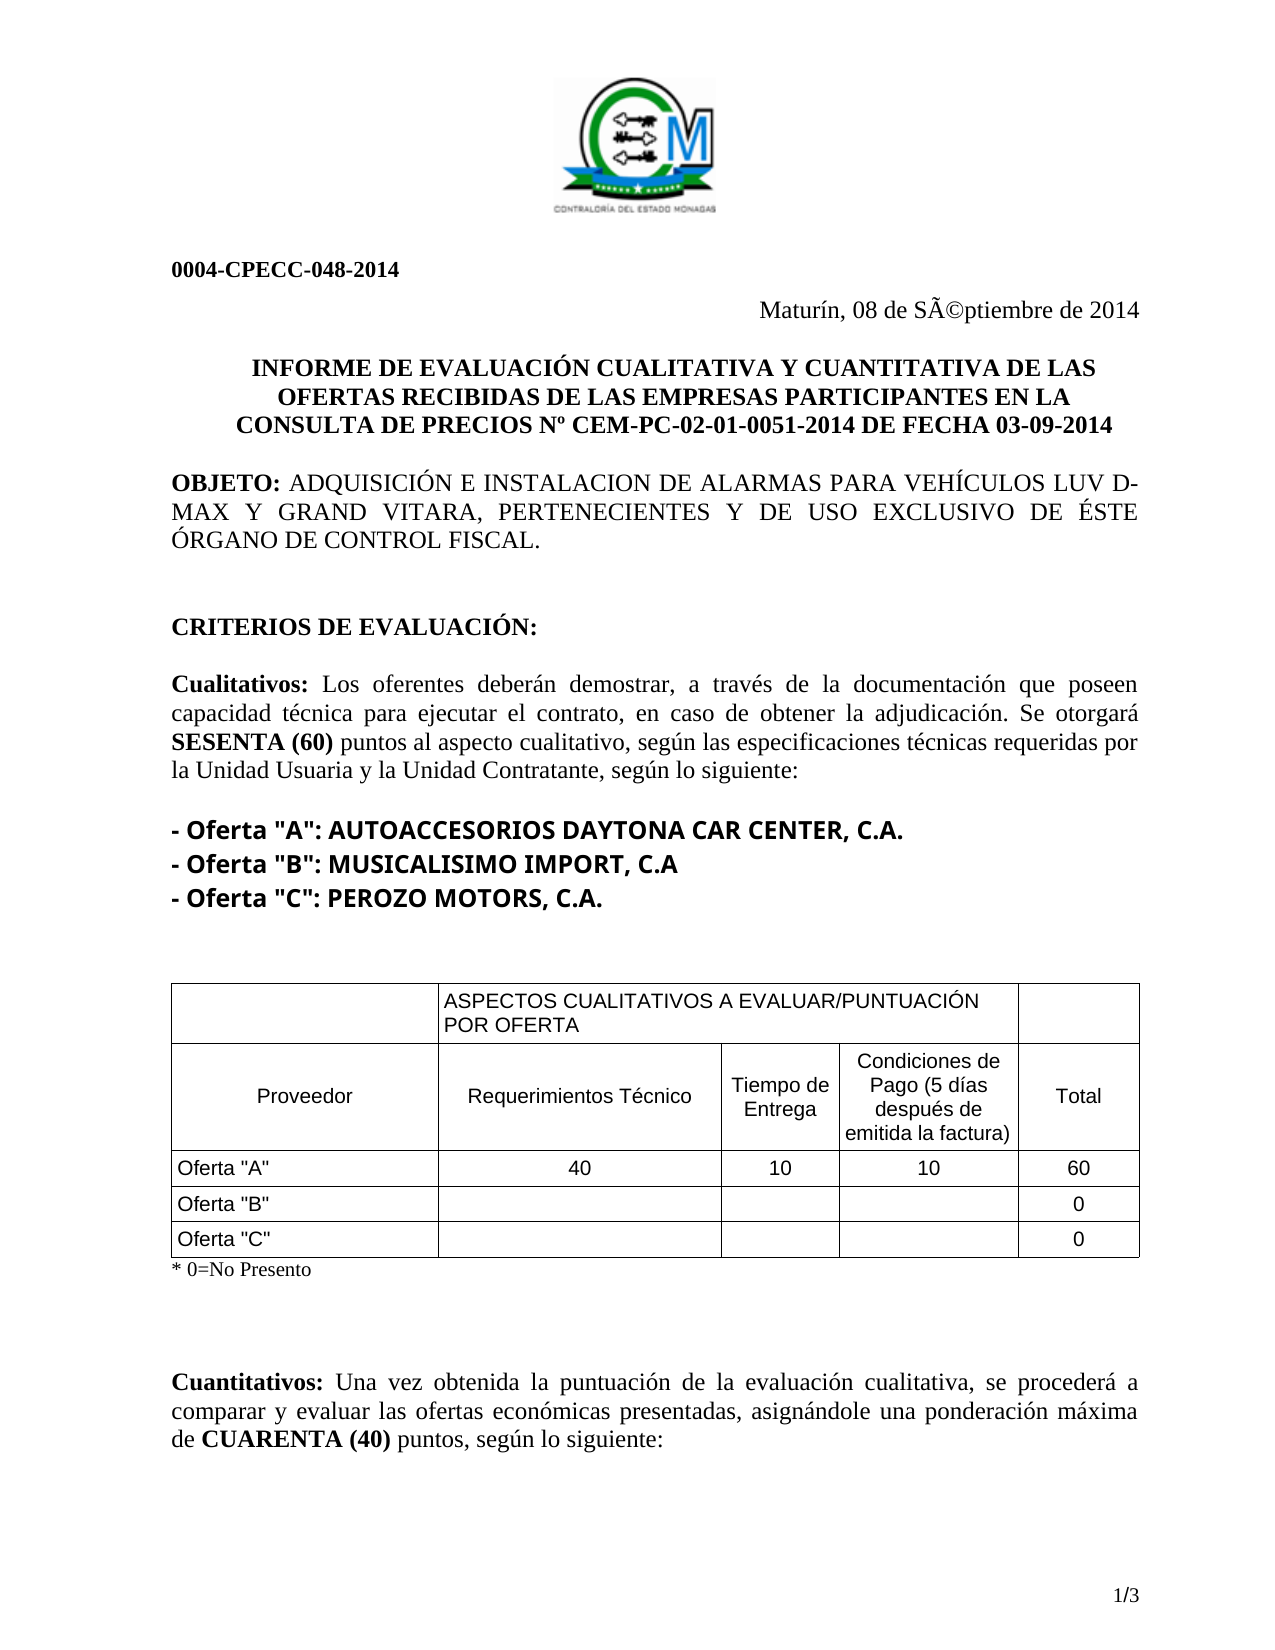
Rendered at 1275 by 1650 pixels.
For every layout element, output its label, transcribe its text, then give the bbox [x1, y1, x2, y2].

table_cell Oferta "C" [172, 1222, 438, 1257]
table_cell [840, 1222, 1018, 1257]
table_cell Oferta "B" [172, 1187, 438, 1221]
text OBJETO: ADQUISICIÓN E INSTALACION DE ALARMAS PARA VEHÍCULOS LUV D-MAX Y GRAND VITARA, PERTENECIENTES Y DE USO EXCLUSIVO DE ÉSTE ÓRGANO DE CONTROL FISCAL. [171, 468, 1139, 554]
text INFORME DE EVALUACIÓN CUALITATIVA Y CUANTITATIVA DE LAS OFERTAS RECIBIDAS DE LAS EMPRESAS PARTICIPANTES EN LA CONSULTA DE PRECIOS Nº CEM-PC-02-01-0051-2014 DE FECHA 03-09-2014 [209, 353, 1139, 439]
table_cell [439, 1222, 721, 1257]
table_cell [439, 1187, 721, 1221]
table_cell Oferta "A" [172, 1151, 438, 1186]
table_header [1019, 984, 1139, 1043]
table_cell 10 [722, 1151, 839, 1186]
table_cell Total [1019, 1044, 1139, 1150]
table_cell 0 [1019, 1187, 1139, 1221]
text - Oferta "A": AUTOACCESORIOS DAYTONA CAR CENTER, C.A. - Oferta "B": MUSICALISIMO IMPORT, C.A - Oferta "C": PEROZO MOTORS, C.A. [171, 813, 1139, 949]
table_cell Requerimientos Técnico [439, 1044, 721, 1150]
picture [551, 75, 719, 216]
table_cell 0 [1019, 1222, 1139, 1257]
table_cell 10 [840, 1151, 1018, 1186]
text * 0=No Presento [171, 1258, 1139, 1281]
text CRITERIOS DE EVALUACIÓN: [171, 612, 1139, 640]
text Maturín, 08 de SÃ©ptiembre de 2014 [171, 295, 1139, 324]
table_cell 60 [1019, 1151, 1139, 1186]
table_cell Tiempo de Entrega [722, 1044, 839, 1150]
table_cell [722, 1187, 839, 1221]
text Cuantitativos: Una vez obtenida la puntuación de la evaluación cualitativa, se procederá a comparar y evaluar las ofertas económicas presentadas, asignándole una ponderación máxima de CUARENTA (40) puntos, según lo siguiente: [171, 1367, 1139, 1453]
table_cell Proveedor [172, 1044, 438, 1150]
text 0004-CPECC-048-2014 [171, 257, 1139, 283]
table_header ASPECTOS CUALITATIVOS A EVALUAR/PUNTUACIÓN POR OFERTA [439, 984, 1018, 1043]
table_cell [840, 1187, 1018, 1221]
table_header [172, 984, 438, 1043]
table_cell 40 [439, 1151, 721, 1186]
table_cell [722, 1222, 839, 1257]
text Cualitativos: Los oferentes deberán demostrar, a través de la documentación que poseen capacidad técnica para ejecutar el contrato, en caso de obtener la adjudicación. Se otorgará SESENTA (60) puntos al aspecto cualitativo, según las especificaciones técnicas requeridas por la Unidad Usuaria y la Unidad Contratante, según lo siguiente: [171, 669, 1139, 784]
table_cell Condiciones de Pago (5 días después de emitida la factura) [840, 1044, 1018, 1150]
